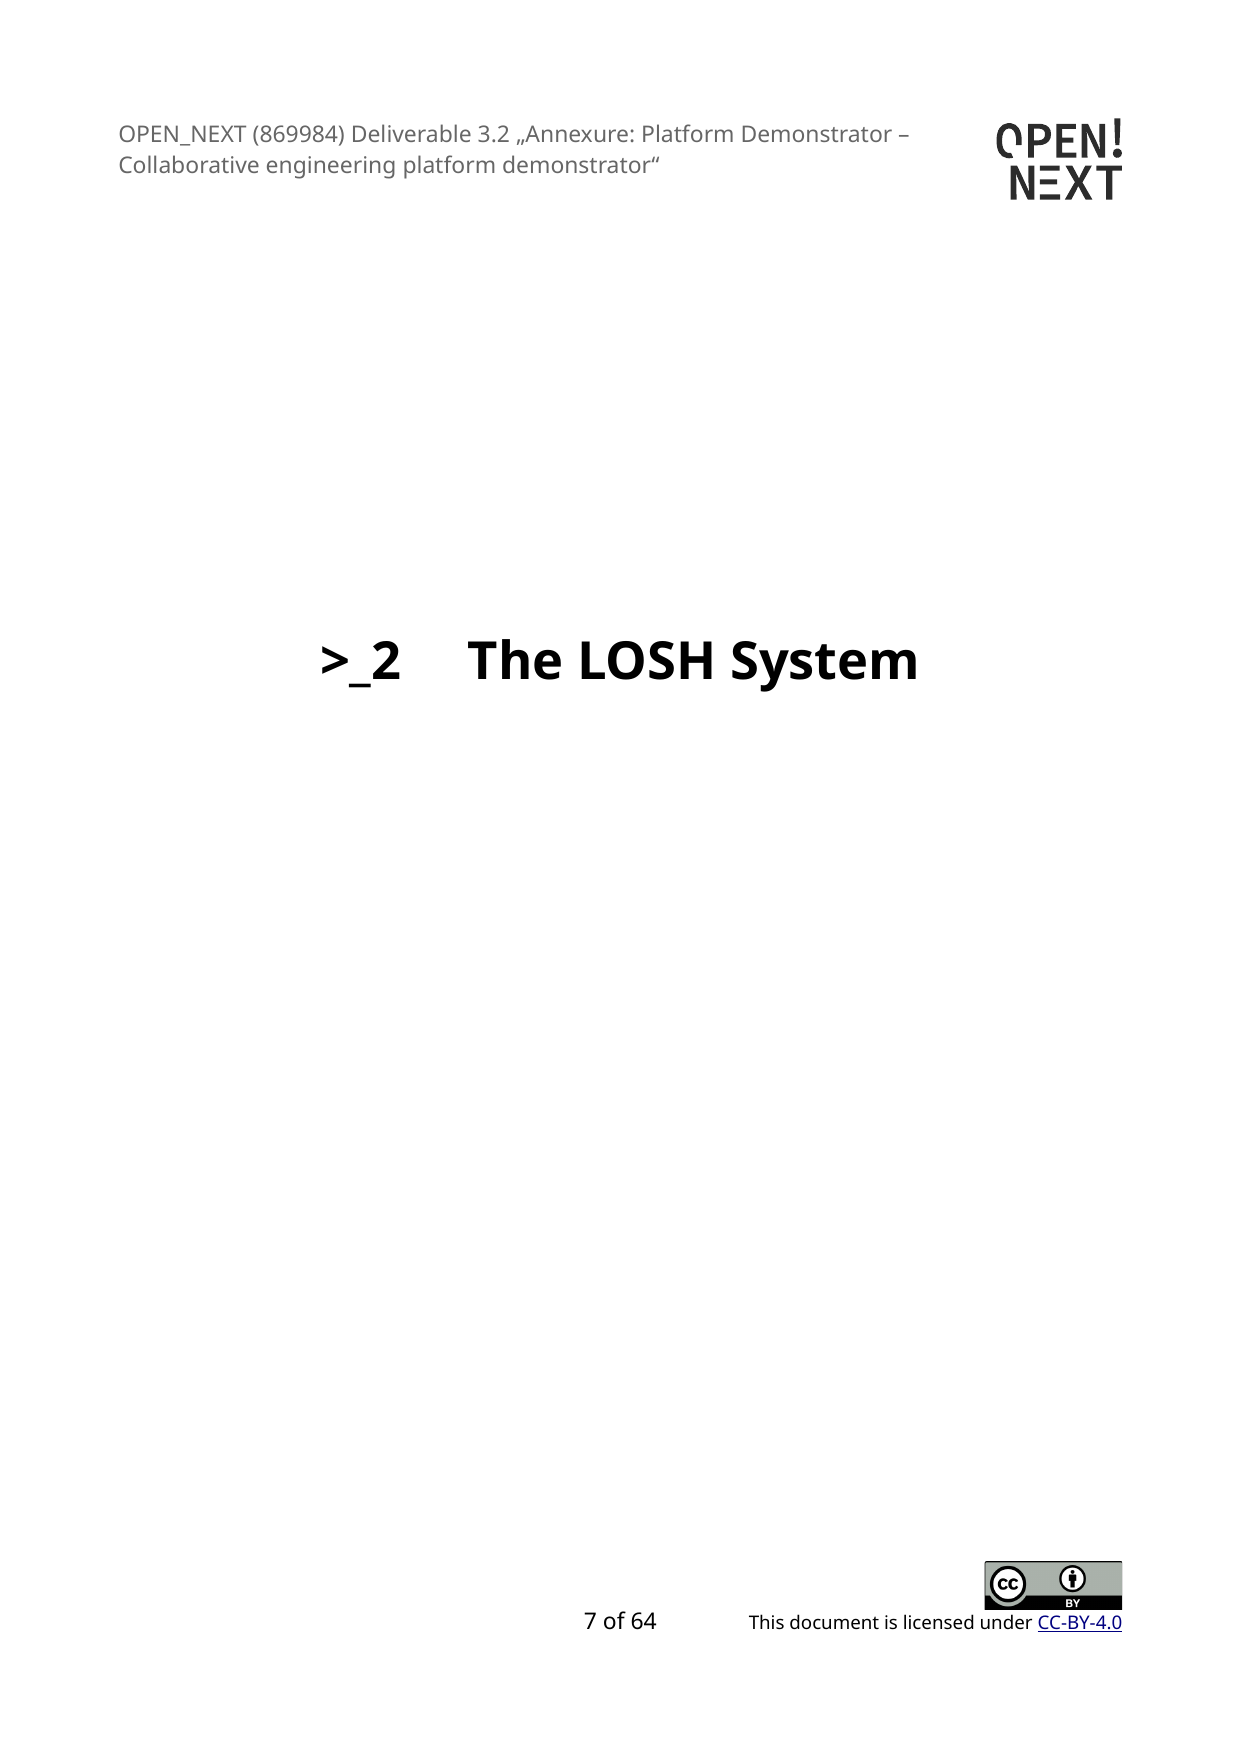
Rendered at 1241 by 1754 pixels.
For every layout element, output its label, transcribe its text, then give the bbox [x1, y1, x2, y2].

picture [984, 1561, 1123, 1610]
subtitle The LOSH System [118, 623, 1122, 695]
